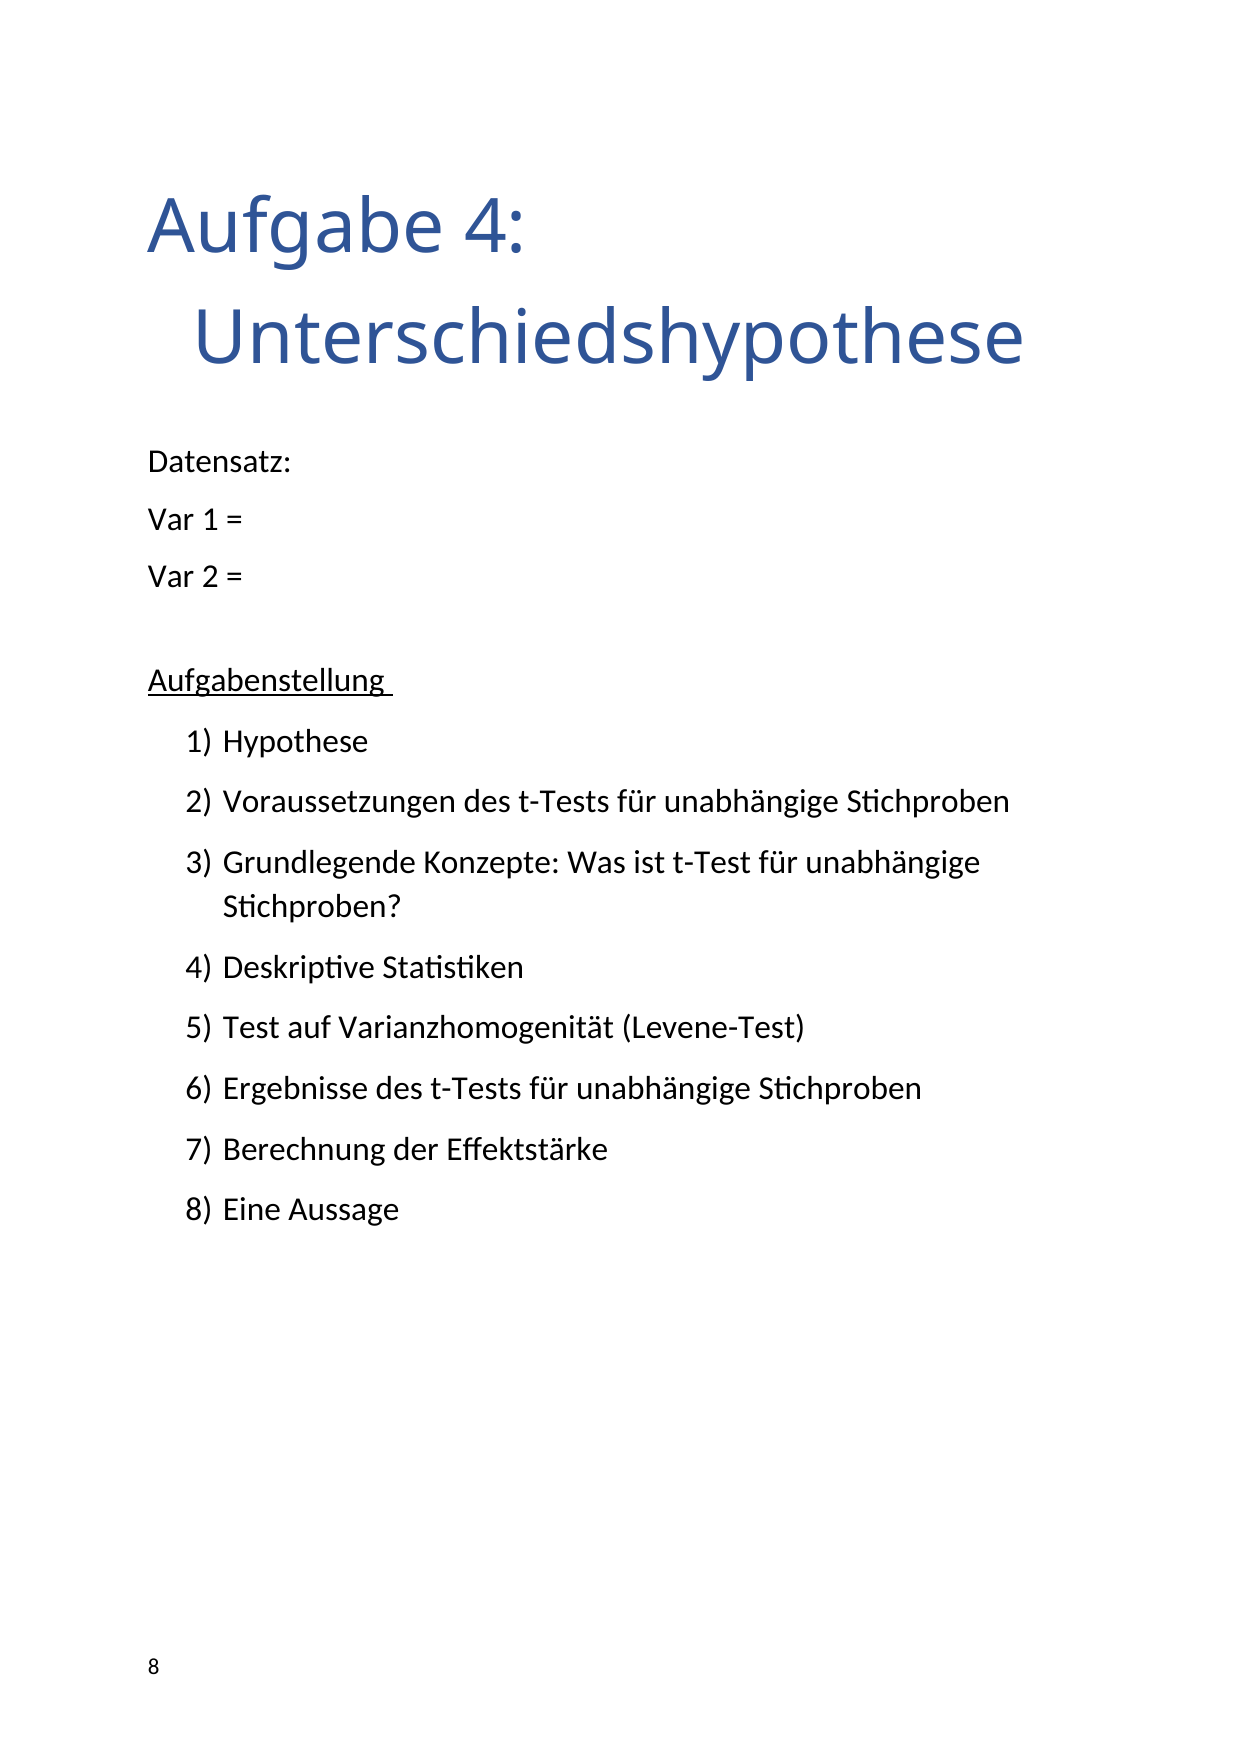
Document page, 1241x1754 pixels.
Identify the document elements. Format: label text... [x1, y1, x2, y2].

list Ergebnisse des t-Tests für unabhängige Stichproben [185, 1067, 1093, 1108]
text Var 1 = [148, 497, 1093, 538]
list Test auf Varianzhomogenität (Levene-Test) [185, 1006, 1093, 1047]
list Eine Aussage [185, 1188, 1093, 1229]
text Aufgabenstellung [148, 659, 1093, 700]
subtitle Aufgabe 4: Unterschiedshypothese [148, 173, 1093, 385]
list Berechnung der Effektstärke [185, 1127, 1093, 1168]
list Hypothese [185, 720, 1093, 761]
text Datensatz: [148, 440, 1093, 481]
list Grundlegende Konzepte: Was ist t-Test für unabhängige Stichproben? [185, 841, 1093, 926]
text Var 2 = [148, 555, 1093, 596]
list Voraussetzungen des t-Tests für unabhängige Stichproben [185, 780, 1093, 821]
list Deskriptive Statistiken [185, 946, 1093, 986]
